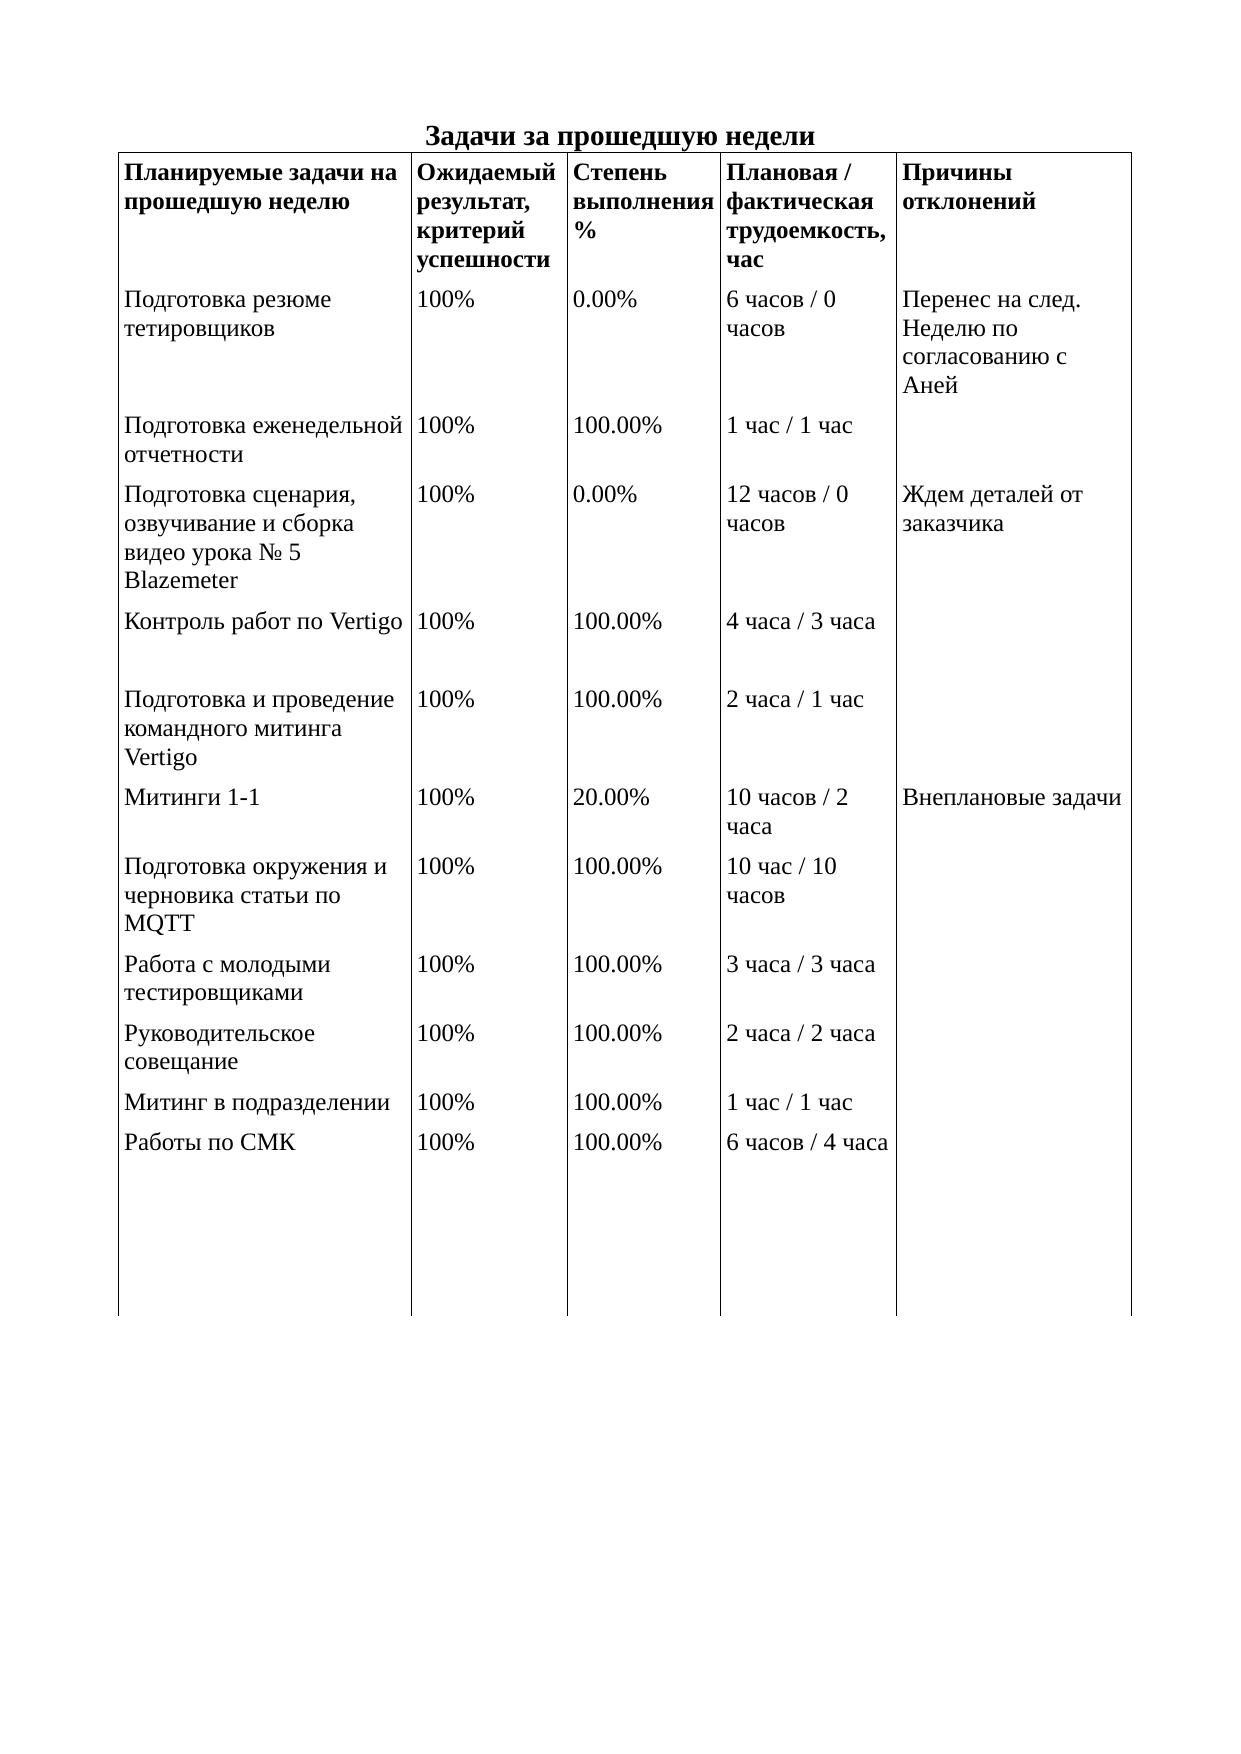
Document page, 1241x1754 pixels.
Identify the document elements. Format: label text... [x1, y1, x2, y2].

table_cell 10 часов / 2 часа [721, 776, 896, 845]
table_cell 0,00% [568, 278, 720, 405]
table_header Плановая / фактическая трудоемкость, час [721, 153, 896, 278]
table_cell Ждем деталей от заказчика [897, 474, 1131, 600]
table_cell 20,00% [568, 776, 720, 845]
table_cell 100% [412, 600, 567, 678]
table_cell [119, 1276, 411, 1316]
table_header Причины отклонений [897, 153, 1131, 278]
table_cell Внеплановые задачи [897, 776, 1131, 845]
table_header Планируемые задачи на прошедшую неделю [119, 153, 411, 278]
table_cell 100% [412, 1012, 567, 1081]
table_cell 2 часа / 2 часа [721, 1012, 896, 1081]
table_cell [897, 1276, 1131, 1316]
table_cell Работы по СМК [119, 1121, 411, 1161]
table_cell [119, 1201, 411, 1276]
table_cell Руководительское совещание [119, 1012, 411, 1081]
table_cell Митинги 1-1 [119, 776, 411, 845]
table_cell [568, 1201, 720, 1276]
table_cell 100% [412, 474, 567, 600]
table_cell [897, 600, 1131, 678]
table_header Ожидаемый результат, критерий успешности [412, 153, 567, 278]
table_cell 100% [412, 1081, 567, 1121]
table_cell [412, 1201, 567, 1276]
table_cell [897, 405, 1131, 474]
table_cell 100,00% [568, 405, 720, 474]
table_cell Работа с молодыми тестировщиками [119, 943, 411, 1012]
table_cell 100% [412, 679, 567, 776]
table_cell [721, 1161, 896, 1201]
table_cell 3 часа / 3 часа [721, 943, 896, 1012]
table_cell Подготовка еженедельной отчетности [119, 405, 411, 474]
table_cell [568, 1161, 720, 1201]
table_cell 100% [412, 278, 567, 405]
table_cell Подготовка окружения и черновика статьи по MQTT [119, 845, 411, 943]
table_cell Подготовка и проведение командного митинга Vertigo [119, 679, 411, 776]
table_cell [412, 1276, 567, 1316]
text Задачи за прошедшую недели [118, 118, 1122, 152]
table_cell [568, 1276, 720, 1316]
table_cell Подготовка сценария, озвучивание и сборка видео урока № 5 Blazemeter [119, 474, 411, 600]
table_cell 100,00% [568, 1012, 720, 1081]
table_cell 6 часов / 4 часа [721, 1121, 896, 1161]
table_cell Перенес на след. Неделю по согласованию с Аней [897, 278, 1131, 405]
table_cell [897, 679, 1131, 776]
table_cell [897, 943, 1131, 1012]
table_header Степень выполнения % [568, 153, 720, 278]
table_cell 1 час / 1 час [721, 405, 896, 474]
table_cell [897, 1121, 1131, 1161]
table_cell [897, 1012, 1131, 1081]
table_cell [721, 1276, 896, 1316]
table_cell 100% [412, 776, 567, 845]
table_cell 100,00% [568, 1081, 720, 1121]
table_cell [412, 1161, 567, 1201]
table_cell 100,00% [568, 845, 720, 943]
table_cell Митинг в подразделении [119, 1081, 411, 1121]
table_cell Контроль работ по Vertigo [119, 600, 411, 678]
table_cell 2 часа / 1 час [721, 679, 896, 776]
table_cell [897, 1081, 1131, 1121]
table_cell 100,00% [568, 600, 720, 678]
table_cell [897, 1201, 1131, 1276]
table_cell 6 часов / 0 часов [721, 278, 896, 405]
table_cell 12 часов / 0 часов [721, 474, 896, 600]
table_cell 100,00% [568, 943, 720, 1012]
table_cell 100% [412, 845, 567, 943]
table_cell 100% [412, 943, 567, 1012]
table_cell 10 час / 10 часов [721, 845, 896, 943]
table_cell 1 час / 1 час [721, 1081, 896, 1121]
table_cell Подготовка резюме тетировщиков [119, 278, 411, 405]
table_cell [897, 845, 1131, 943]
table_cell 0,00% [568, 474, 720, 600]
table_cell 100% [412, 405, 567, 474]
table_cell 100,00% [568, 679, 720, 776]
table_cell 100,00% [568, 1121, 720, 1161]
table_cell [119, 1161, 411, 1201]
table_cell 100% [412, 1121, 567, 1161]
table_cell [897, 1161, 1131, 1201]
table_cell 4 часа / 3 часа [721, 600, 896, 678]
table_cell [721, 1201, 896, 1276]
